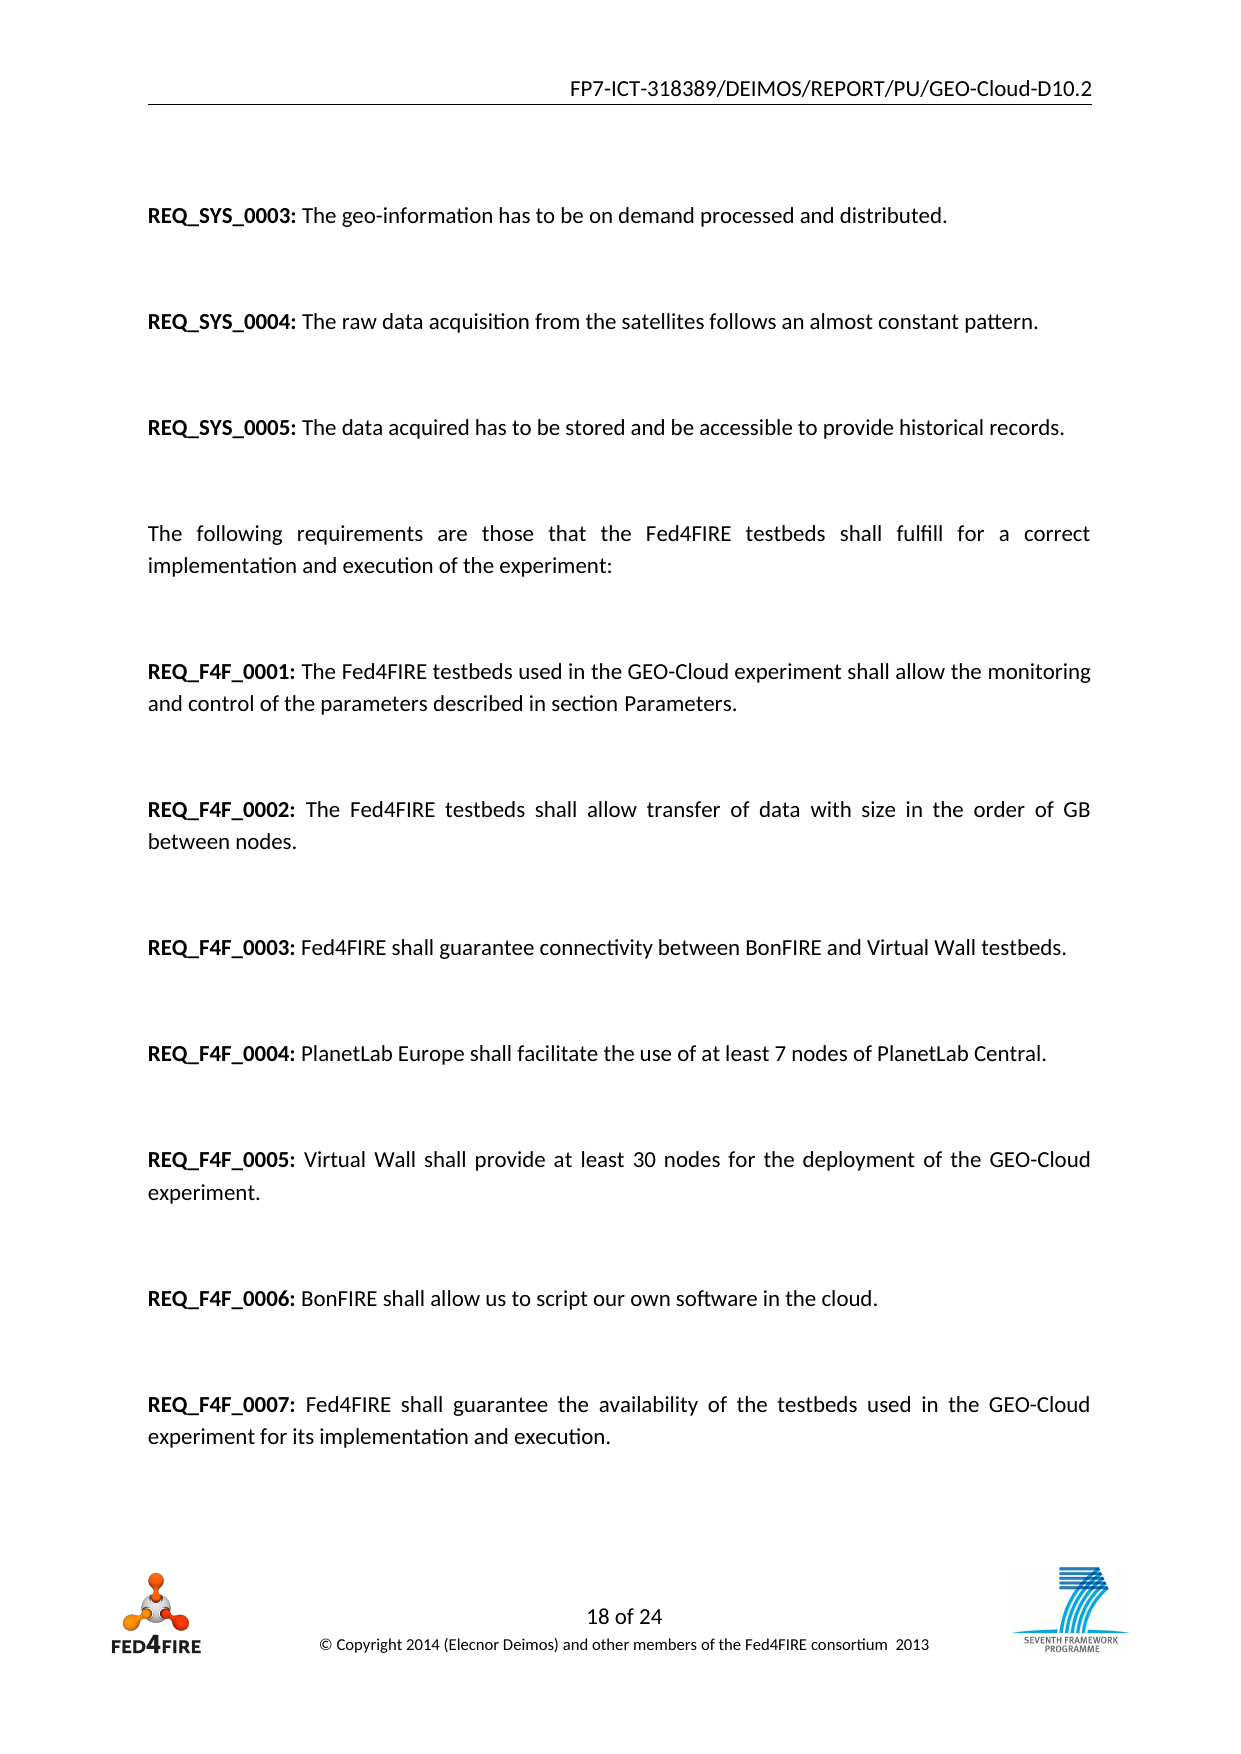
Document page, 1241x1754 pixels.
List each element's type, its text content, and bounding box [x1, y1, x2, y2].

list REQ_F4F_0004: PlanetLab Europe shall facilitate the use of at least 7 nodes of PlanetLab Central. [148, 1039, 1092, 1068]
list The following requirements are those that the Fed4FIRE testbeds shall fulfill for a correct implementation and execution of the experiment: [148, 519, 1092, 579]
list REQ_F4F_0001: The Fed4FIRE testbeds used in the GEO-Cloud experiment shall allow the monitoring and control of the parameters described in section 4.3. [148, 657, 1092, 717]
list REQ_F4F_0002: The Fed4FIRE testbeds shall allow transfer of data with size in the order of GB between nodes. [148, 795, 1092, 856]
list REQ_F4F_0006: BonFIRE shall allow us to script our own software in the cloud. [148, 1284, 1092, 1312]
list REQ_F4F_0005: Virtual Wall shall provide at least 30 nodes for the deployment of the GEO-Cloud experiment. [148, 1146, 1092, 1206]
list REQ_SYS_0004: The raw data acquisition from the satellites follows an almost constant pattern. [148, 307, 1092, 335]
list REQ_F4F_0003: Fed4FIRE shall guarantee connectivity between BonFIRE and Virtual Wall testbeds. [148, 933, 1092, 962]
list REQ_SYS_0003: The geo-information has to be on demand processed and distributed. [148, 201, 1092, 229]
list REQ_SYS_0005: The data acquired has to be stored and be accessible to provide historical records. [148, 413, 1092, 441]
list REQ_F4F_0007: Fed4FIRE shall guarantee the availability of the testbeds used in the GEO-Cloud experiment for its implementation and execution. [148, 1390, 1092, 1450]
